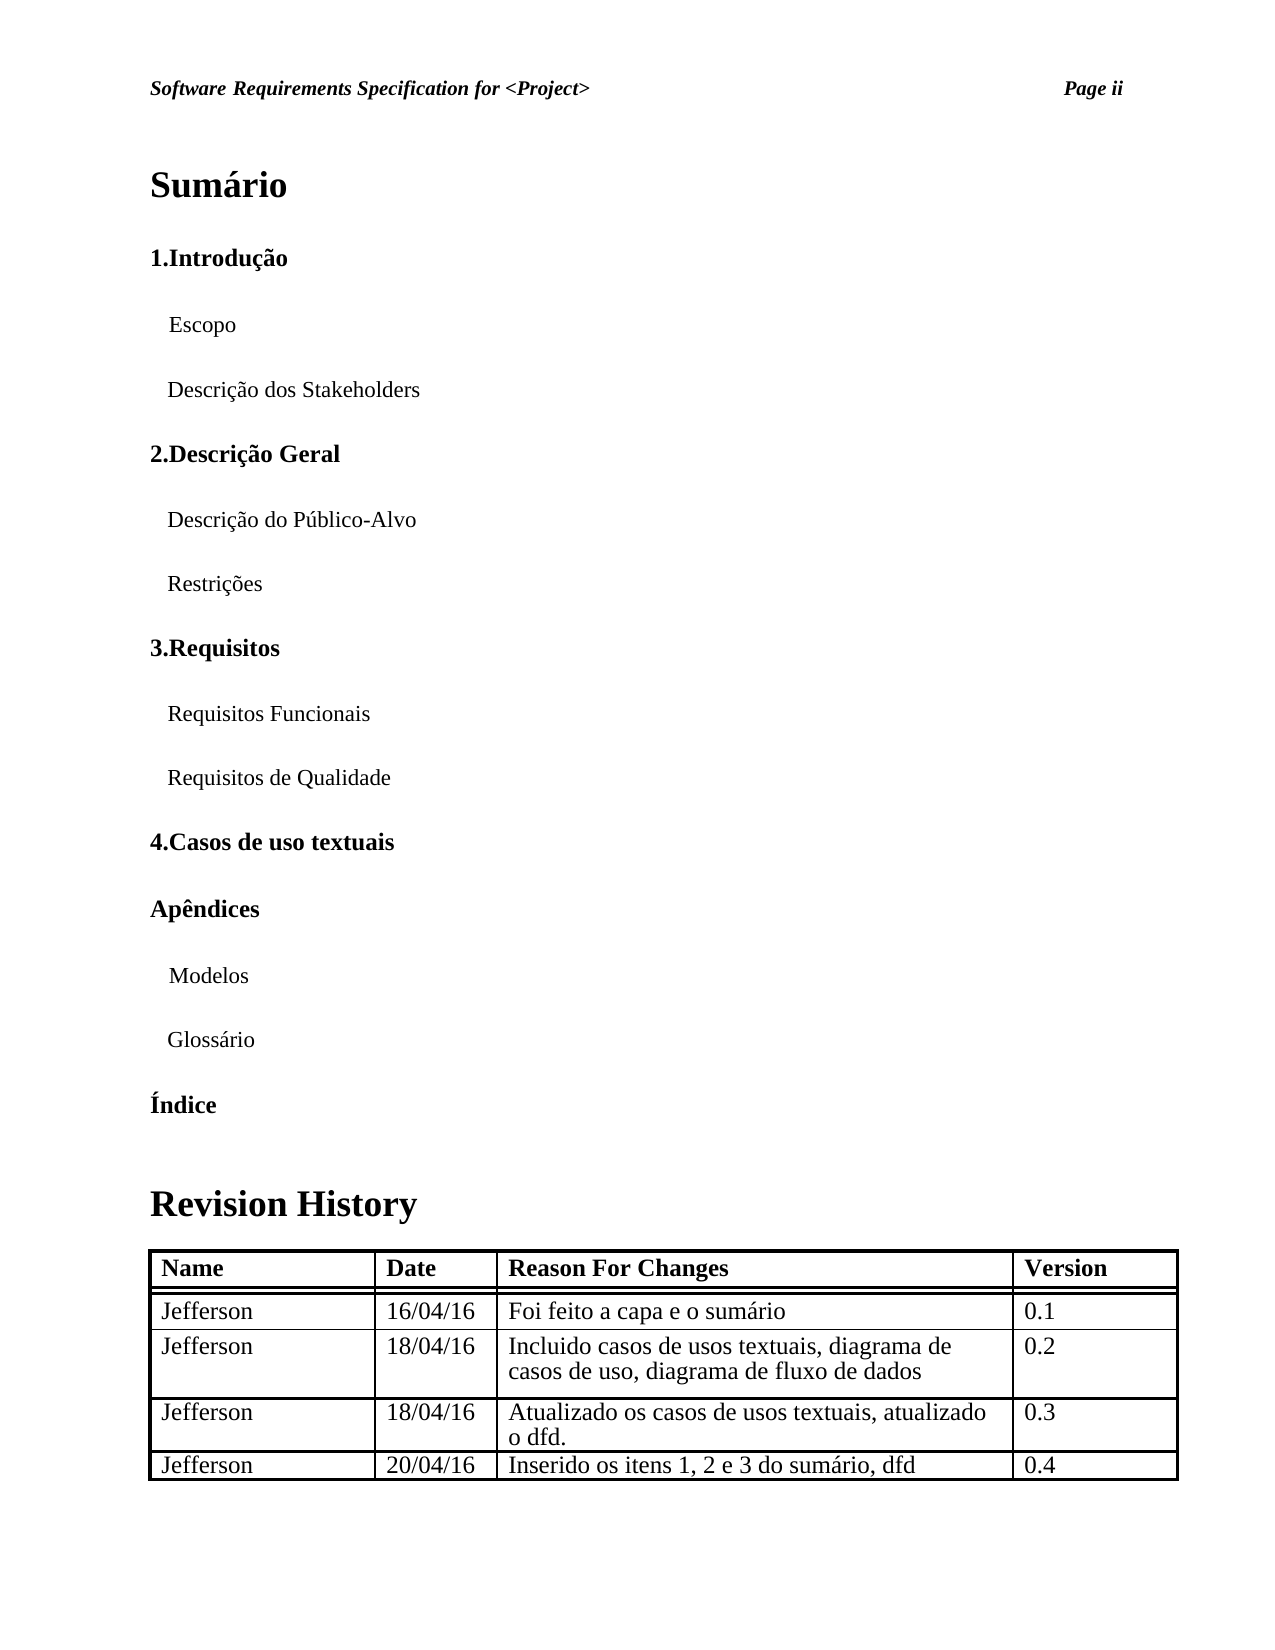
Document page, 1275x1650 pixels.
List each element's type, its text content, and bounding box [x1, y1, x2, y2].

text Modelos [150, 960, 1125, 989]
table_cell 16/04/16 [376, 1295, 496, 1328]
table_cell Incluido casos de usos textuais, diagrama de casos de uso, diagrama de fluxo de dados [498, 1330, 1012, 1397]
text 3.Requisitos [150, 633, 1125, 662]
text 4.Casos de uso textuais [150, 827, 1125, 856]
text 1.Introdução [150, 243, 1125, 272]
table_cell 0.3 [1014, 1400, 1176, 1450]
text Requisitos Funcionais [150, 700, 1125, 726]
table_cell 20/04/16 [376, 1453, 496, 1478]
text Escopo [150, 309, 1125, 338]
table_cell Jefferson [152, 1453, 374, 1478]
text Requisitos de Qualidade [150, 763, 1125, 790]
table_cell 18/04/16 [376, 1330, 496, 1397]
table_cell Atualizado os casos de usos textuais, atualizado o dfd. [498, 1400, 1012, 1450]
text Descrição dos Stakeholders [150, 376, 1125, 402]
table_cell Jefferson [152, 1330, 374, 1397]
table_cell Jefferson [152, 1295, 374, 1328]
text 2.Descrição Geral [150, 439, 1125, 468]
table_header Reason For Changes [498, 1253, 1012, 1286]
text Descrição do Público-Alvo [150, 506, 1125, 532]
table_header Date [376, 1253, 496, 1286]
text Restrições [150, 569, 1125, 596]
text Sumário [150, 162, 1125, 206]
table_cell 0.2 [1014, 1330, 1176, 1397]
text Revision History [150, 1181, 1125, 1224]
table_header Version [1014, 1253, 1176, 1286]
table_header Name [152, 1253, 374, 1286]
table_cell 18/04/16 [376, 1400, 496, 1450]
table_cell 0.1 [1014, 1295, 1176, 1328]
text Apêndices [150, 894, 1125, 922]
table_cell Inserido os itens 1, 2 e 3 do sumário, dfd [498, 1453, 1012, 1478]
table_cell 0.4 [1014, 1453, 1176, 1478]
table_cell Jefferson [152, 1400, 374, 1450]
table_cell Foi feito a capa e o sumário [498, 1295, 1012, 1328]
text Glossário [150, 1026, 1125, 1052]
text Índice [150, 1090, 1125, 1119]
